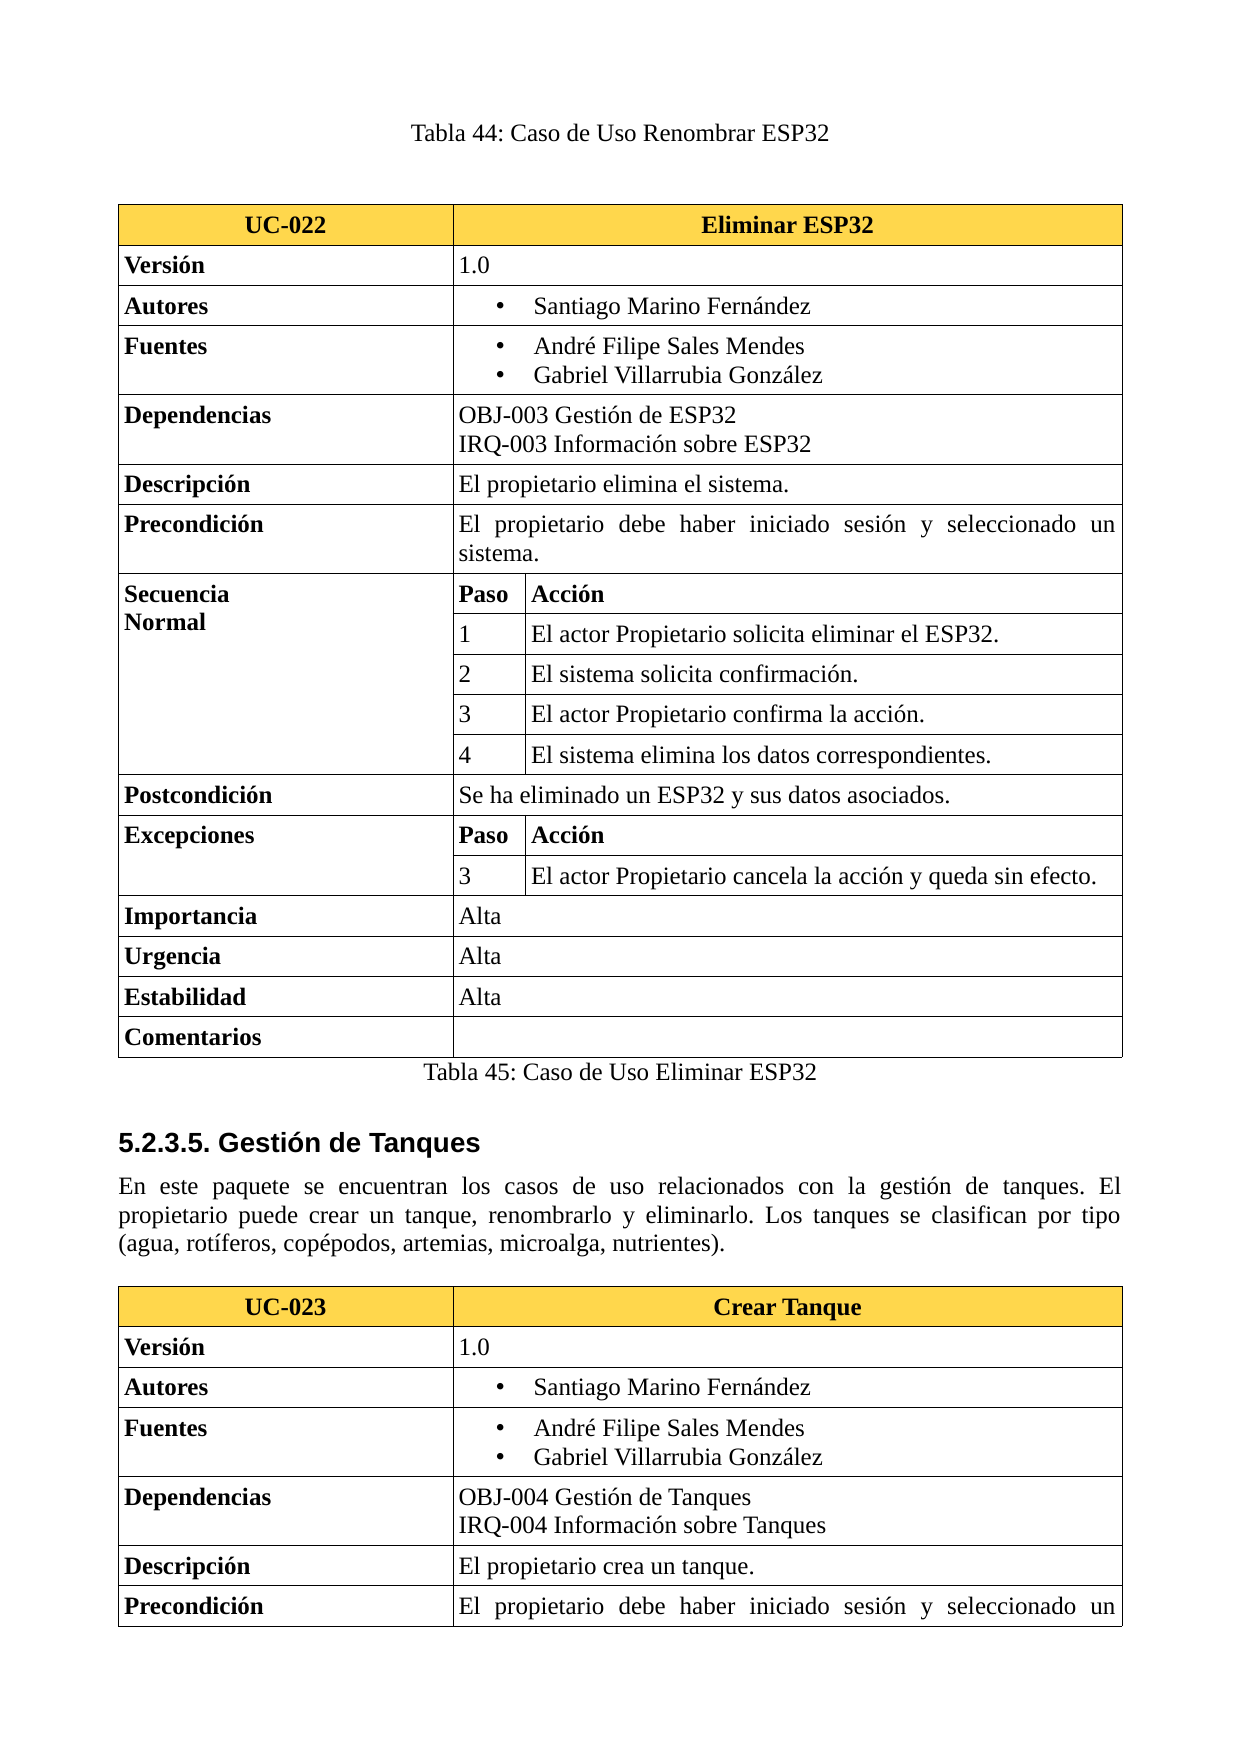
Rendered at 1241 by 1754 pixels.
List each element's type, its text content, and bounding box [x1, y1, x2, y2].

table_cell 3 [454, 695, 525, 734]
table_cell Paso [454, 574, 525, 613]
table_cell OBJ-004 Gestión de Tanques IRQ-004 Información sobre Tanques [454, 1477, 1122, 1545]
table_cell El actor Propietario confirma la acción. [526, 695, 1122, 734]
table_cell Estabilidad [119, 977, 453, 1016]
table_cell Precondición [119, 505, 453, 573]
table_cell [454, 1017, 1122, 1057]
table_cell Se ha eliminado un ESP32 y sus datos asociados. [454, 775, 1122, 815]
text Tabla 44: Caso de Uso Renombrar ESP32 [118, 118, 1122, 147]
table_cell Paso [454, 816, 525, 855]
table_cell Fuentes [119, 1408, 453, 1476]
table_cell Autores [119, 1368, 453, 1407]
table_cell Santiago Marino Fernández [454, 1368, 1122, 1407]
table_cell 2 [454, 655, 525, 694]
table_cell Versión [119, 246, 453, 285]
table_cell Versión [119, 1327, 453, 1367]
table_cell Importancia [119, 896, 453, 936]
table_header Crear Tanque [454, 1287, 1122, 1326]
table_cell André Filipe Sales Mendes Gabriel Villarrubia González [454, 1408, 1122, 1476]
table_cell 4 [454, 735, 525, 774]
table_cell Postcondición [119, 775, 453, 815]
table_cell 3 [454, 856, 525, 895]
table_cell El sistema elimina los datos correspondientes. [526, 735, 1122, 774]
table_cell El propietario debe haber iniciado sesión y seleccionado un sistema. [454, 505, 1122, 573]
table_cell Descripción [119, 465, 453, 504]
table_cell 1.0 [454, 1327, 1122, 1367]
table_cell Descripción [119, 1546, 453, 1585]
table_cell Dependencias [119, 395, 453, 463]
subtitle 5.2.3.5. Gestión de Tanques [118, 1127, 1122, 1158]
table_cell Precondición [119, 1586, 453, 1626]
table_header UC-022 [119, 205, 453, 245]
table_cell André Filipe Sales Mendes Gabriel Villarrubia González [454, 326, 1122, 394]
table_cell OBJ-003 Gestión de ESP32 IRQ-003 Información sobre ESP32 [454, 395, 1122, 463]
table_cell Santiago Marino Fernández [454, 286, 1122, 325]
table_cell Dependencias [119, 1477, 453, 1545]
table_cell Alta [454, 977, 1122, 1016]
table_cell Acción [526, 574, 1122, 613]
text Tabla 45: Caso de Uso Eliminar ESP32 [118, 1058, 1122, 1085]
table_cell Urgencia [119, 937, 453, 976]
table_cell Fuentes [119, 326, 453, 394]
table_cell Alta [454, 896, 1122, 936]
text En este paquete se encuentran los casos de uso relacionados con la gestión de tanques. El propietario puede crear un tanque, renombrarlo y eliminarlo. Los tanques se clasifican por tipo (agua, rotíferos, copépodos, artemias, microalga, nutrientes). [118, 1171, 1122, 1257]
table_cell El actor Propietario solicita eliminar el ESP32. [526, 614, 1122, 653]
table_cell Excepciones [119, 816, 453, 895]
table_cell Secuencia Normal [119, 574, 453, 774]
table_cell El actor Propietario cancela la acción y queda sin efecto. [526, 856, 1122, 895]
table_cell El sistema solicita confirmación. [526, 655, 1122, 694]
table_cell El propietario elimina el sistema. [454, 465, 1122, 504]
table_cell Comentarios [119, 1017, 453, 1057]
table_cell El propietario debe haber iniciado sesión y seleccionado un [454, 1586, 1122, 1626]
table_cell El propietario crea un tanque. [454, 1546, 1122, 1585]
table_cell Autores [119, 286, 453, 325]
table_header UC-023 [119, 1287, 453, 1326]
table_cell 1.0 [454, 246, 1122, 285]
table_header Eliminar ESP32 [454, 205, 1122, 245]
table_cell 1 [454, 614, 525, 653]
table_cell Acción [526, 816, 1122, 855]
table_cell Alta [454, 937, 1122, 976]
